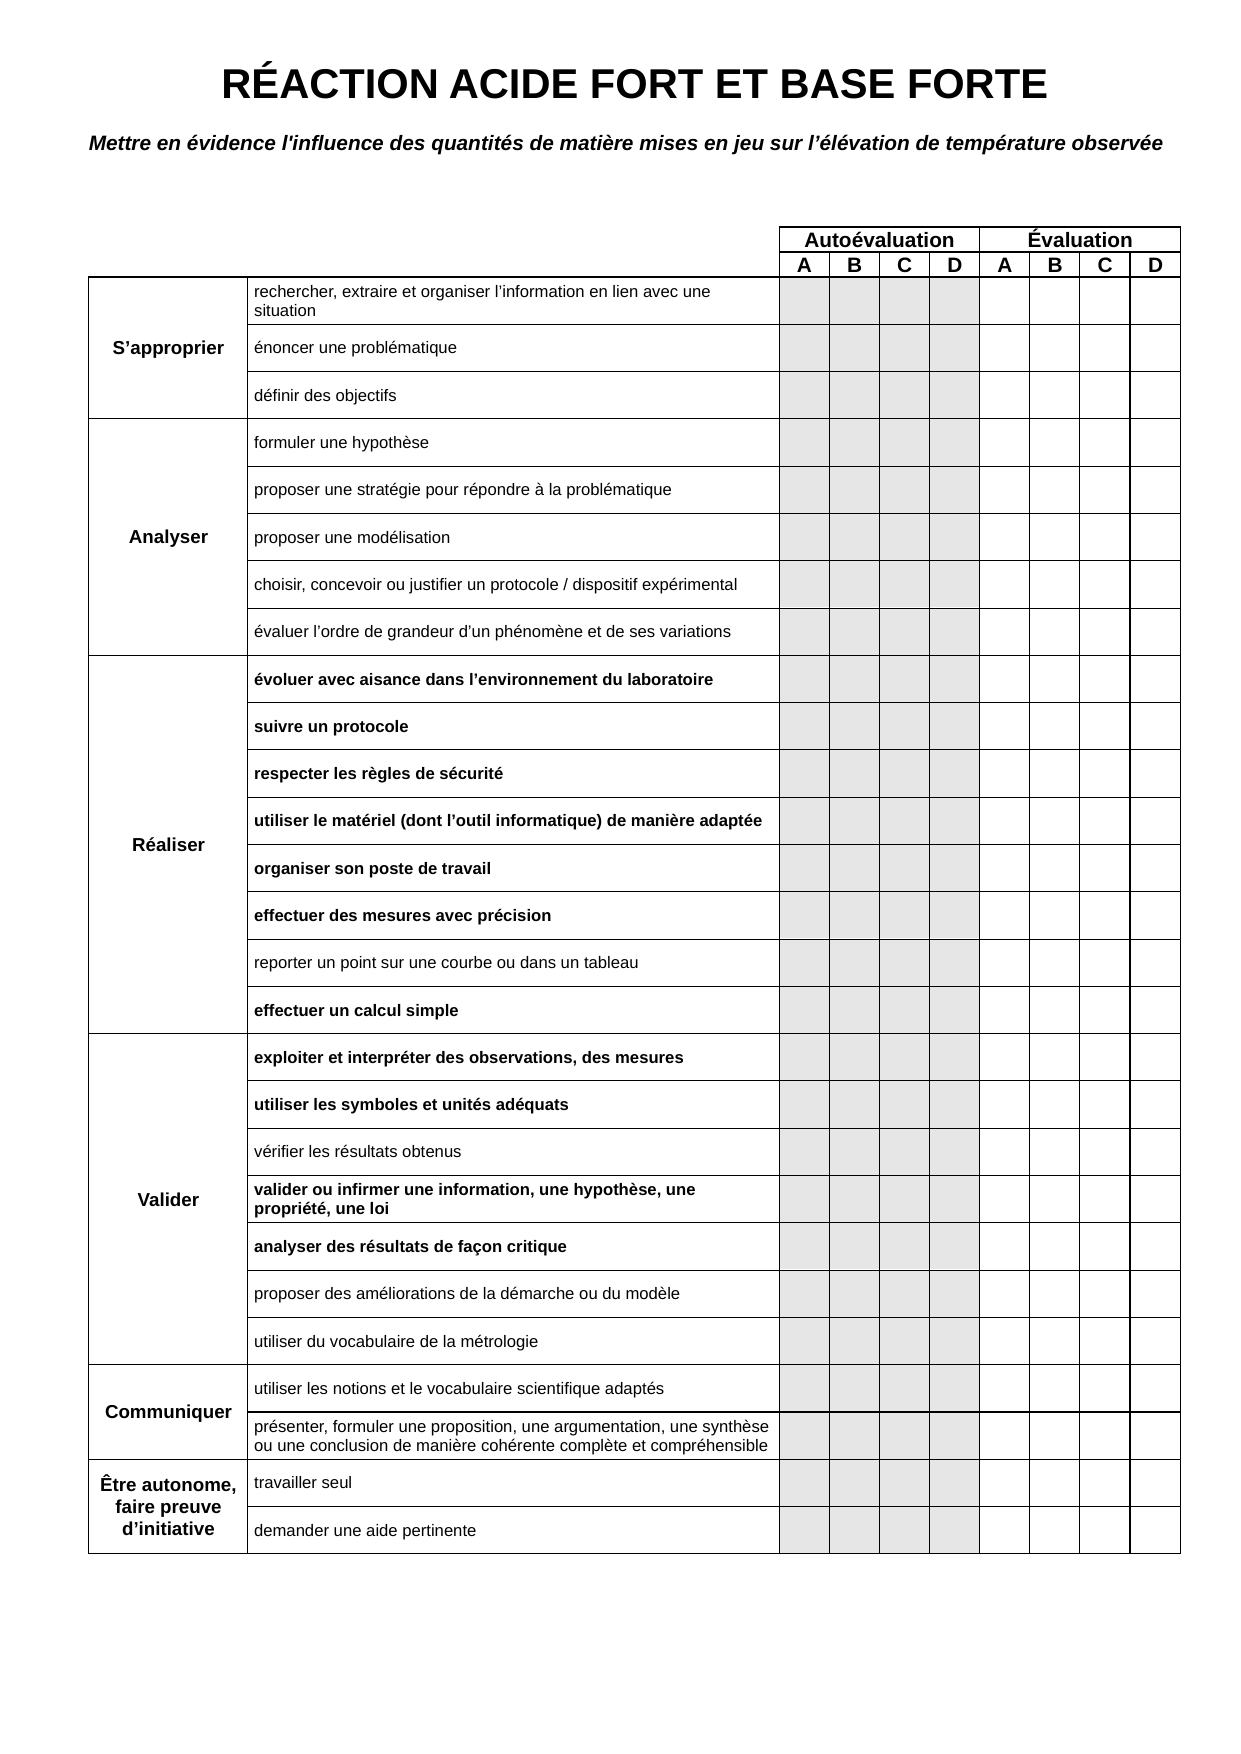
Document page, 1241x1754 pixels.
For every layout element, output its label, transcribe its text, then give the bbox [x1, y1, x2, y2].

table_cell [780, 798, 829, 844]
table_cell [930, 514, 979, 560]
table_cell [980, 1034, 1029, 1080]
table_cell proposer des améliorations de la démarche ou du modèle [248, 1271, 779, 1317]
table_cell [1080, 609, 1129, 655]
table_cell [1030, 798, 1079, 844]
table_cell [830, 1271, 879, 1317]
table_cell C [1080, 253, 1129, 276]
table_cell [1030, 419, 1079, 466]
table_cell [880, 750, 929, 797]
table_cell [1030, 1129, 1079, 1175]
table_cell [1131, 467, 1180, 513]
table_cell [880, 561, 929, 607]
table_cell A [780, 253, 829, 276]
table_cell [880, 1507, 929, 1553]
table_cell [830, 372, 879, 418]
table_cell [830, 561, 879, 607]
table_cell [930, 940, 979, 986]
table_cell [980, 1507, 1029, 1553]
table_cell [1030, 467, 1079, 513]
table_cell [930, 656, 979, 702]
table_cell exploiter et interpréter des observations, des mesures [248, 1034, 779, 1080]
table_cell [1080, 892, 1129, 938]
table_cell [880, 514, 929, 560]
table_cell [980, 1413, 1029, 1459]
table_cell [980, 372, 1029, 418]
table_cell [930, 1129, 979, 1175]
table_cell [880, 845, 929, 891]
table_cell [1131, 798, 1180, 844]
table_cell [830, 940, 879, 986]
table_cell [780, 750, 829, 797]
table_cell [1080, 845, 1129, 891]
table_cell [830, 325, 879, 371]
table_cell [930, 1176, 979, 1222]
table_cell [880, 1034, 929, 1080]
table_cell [1080, 987, 1129, 1033]
table_cell [1080, 325, 1129, 371]
table_cell [780, 467, 829, 513]
table_cell [880, 467, 929, 513]
text Mettre en évidence l'influence des quantités de matière mises en jeu sur l’élévation de température observée [88, 131, 1181, 154]
text Réaction acide fort et base forte [88, 59, 1181, 107]
table_cell [1080, 1034, 1129, 1080]
table_cell [980, 845, 1029, 891]
table_cell demander une aide pertinente [248, 1507, 779, 1553]
table_cell Valider [89, 1034, 247, 1364]
table_cell [880, 1413, 929, 1459]
table_cell [980, 1129, 1029, 1175]
table_cell formuler une hypothèse [248, 419, 779, 466]
table_cell [1030, 1507, 1079, 1553]
table_cell [780, 1365, 829, 1411]
table_cell utiliser du vocabulaire de la métrologie [248, 1318, 779, 1364]
table_cell [1030, 1460, 1079, 1506]
table_cell [980, 1318, 1029, 1364]
table_cell [830, 1365, 879, 1411]
table_cell B [1030, 253, 1079, 276]
table_cell [1030, 561, 1079, 607]
table_cell [1131, 372, 1180, 418]
table_cell [980, 1365, 1029, 1411]
table_cell [880, 1129, 929, 1175]
table_cell [1080, 561, 1129, 607]
table_cell [1131, 514, 1180, 560]
table_cell [780, 325, 829, 371]
table_cell [1080, 514, 1129, 560]
table_cell [1080, 1223, 1129, 1269]
table_cell [1030, 845, 1079, 891]
table_cell [980, 1081, 1029, 1128]
table_cell [980, 278, 1029, 324]
table_cell [1131, 325, 1180, 371]
table_cell [980, 750, 1029, 797]
table_cell [930, 892, 979, 938]
table_cell [1080, 1176, 1129, 1222]
table_cell [1080, 1081, 1129, 1128]
table_cell [1080, 750, 1129, 797]
table_cell [1080, 1507, 1129, 1553]
table_cell présenter, formuler une proposition, une argumentation, une synthèse ou une conclusion de manière cohérente complète et compréhensible [248, 1413, 779, 1459]
table_cell [1131, 750, 1180, 797]
table_cell [980, 656, 1029, 702]
table_cell [1131, 940, 1180, 986]
table_cell [780, 703, 829, 749]
table_cell choisir, concevoir ou justifier un protocole / dispositif expérimental [248, 561, 779, 607]
table_cell [1030, 278, 1079, 324]
table_cell [830, 750, 879, 797]
table_cell [1131, 419, 1180, 466]
table_cell reporter un point sur une courbe ou dans un tableau [248, 940, 779, 986]
table_cell respecter les règles de sécurité [248, 750, 779, 797]
table_cell valider ou infirmer une information, une hypothèse, une propriété, une loi [248, 1176, 779, 1222]
table_cell [880, 1081, 929, 1128]
table_cell [880, 1318, 929, 1364]
table_cell [780, 987, 829, 1033]
table_cell [780, 514, 829, 560]
table_cell [1080, 278, 1129, 324]
table_cell [1030, 1271, 1079, 1317]
table_cell [780, 892, 829, 938]
table_cell Réaliser [89, 656, 247, 1033]
table_cell évoluer avec aisance dans l’environnement du laboratoire [248, 656, 779, 702]
table_cell D [930, 253, 979, 276]
table_cell [830, 1460, 879, 1506]
table_cell [1131, 1318, 1180, 1364]
table_cell [1030, 1413, 1079, 1459]
table_cell [1131, 1460, 1180, 1506]
table_cell [830, 892, 879, 938]
table_cell [880, 987, 929, 1033]
table_cell [980, 940, 1029, 986]
table_cell [980, 561, 1029, 607]
table_cell [930, 1413, 979, 1459]
table_cell [1030, 325, 1079, 371]
table_cell [1030, 609, 1079, 655]
table_cell [830, 1176, 879, 1222]
table_cell [1131, 1081, 1180, 1128]
table_cell [1030, 940, 1079, 986]
table_header [248, 226, 779, 251]
table_cell travailler seul [248, 1460, 779, 1506]
table_cell [980, 1176, 1029, 1222]
table_cell [1080, 467, 1129, 513]
table_cell [780, 1318, 829, 1364]
table_cell [930, 1507, 979, 1553]
table_cell S’approprier [89, 278, 247, 418]
table_cell [930, 467, 979, 513]
table_cell [1080, 1365, 1129, 1411]
table_cell [1030, 1365, 1079, 1411]
table_cell [780, 845, 829, 891]
table_cell [930, 1318, 979, 1364]
table_cell [830, 845, 879, 891]
table_cell [830, 1413, 879, 1459]
table_cell [830, 278, 879, 324]
table_cell [1080, 419, 1129, 466]
table_cell [780, 609, 829, 655]
table_header [89, 226, 248, 251]
table_cell [930, 1365, 979, 1411]
table_cell [780, 278, 829, 324]
table_cell [780, 940, 829, 986]
table_cell [980, 514, 1029, 560]
table_cell [1080, 1413, 1129, 1459]
table_cell [930, 609, 979, 655]
table_cell [880, 892, 929, 938]
table_cell [880, 1176, 929, 1222]
table_cell [248, 251, 779, 276]
table_cell [1080, 1318, 1129, 1364]
table_cell suivre un protocole [248, 703, 779, 749]
table_cell [1030, 1176, 1079, 1222]
table_cell évaluer l’ordre de grandeur d’un phénomène et de ses variations [248, 609, 779, 655]
table_cell [880, 1271, 929, 1317]
table_cell [89, 251, 248, 276]
table_cell [930, 1460, 979, 1506]
table_cell [1030, 1081, 1079, 1128]
table_cell [830, 467, 879, 513]
table_cell [980, 467, 1029, 513]
table_cell énoncer une problématique [248, 325, 779, 371]
table_cell utiliser le matériel (dont l’outil informatique) de manière adaptée [248, 798, 779, 844]
table_cell vérifier les résultats obtenus [248, 1129, 779, 1175]
table_cell [880, 372, 929, 418]
table_cell [780, 1129, 829, 1175]
table_cell [1131, 1507, 1180, 1553]
table_cell [930, 1223, 979, 1269]
table_cell [1131, 1271, 1180, 1317]
table_cell [980, 1460, 1029, 1506]
table_cell [1030, 372, 1079, 418]
table_cell [880, 325, 929, 371]
table_cell [880, 1365, 929, 1411]
table_cell [1080, 1460, 1129, 1506]
table_cell [1131, 703, 1180, 749]
table_cell [830, 1318, 879, 1364]
table_cell [830, 1034, 879, 1080]
table_cell [1030, 656, 1079, 702]
table_cell [930, 845, 979, 891]
table_cell [830, 1223, 879, 1269]
table_cell [780, 1507, 829, 1553]
table_cell [780, 1271, 829, 1317]
table_cell [1131, 1034, 1180, 1080]
table_cell [1030, 703, 1079, 749]
table_cell [830, 1081, 879, 1128]
table_cell [1080, 940, 1129, 986]
table_cell [1131, 845, 1180, 891]
table_cell [1131, 1129, 1180, 1175]
table_cell analyser des résultats de façon critique [248, 1223, 779, 1269]
table_cell [880, 798, 929, 844]
table_cell A [980, 253, 1029, 276]
table_cell proposer une modélisation [248, 514, 779, 560]
table_cell [1080, 656, 1129, 702]
table_cell [830, 656, 879, 702]
table_cell [930, 1271, 979, 1317]
table_cell [980, 609, 1029, 655]
table_cell [980, 703, 1029, 749]
table_cell [830, 1129, 879, 1175]
table_cell [930, 372, 979, 418]
table_cell [880, 1460, 929, 1506]
table_cell [880, 940, 929, 986]
table_cell D [1131, 253, 1180, 276]
table_cell [1030, 1223, 1079, 1269]
table_cell [930, 278, 979, 324]
table_cell [1030, 892, 1079, 938]
table_cell [1131, 1223, 1180, 1269]
table_cell [880, 703, 929, 749]
table_cell [930, 561, 979, 607]
table_cell [880, 656, 929, 702]
table_cell B [830, 253, 879, 276]
table_cell [780, 1223, 829, 1269]
table_cell [780, 1176, 829, 1222]
table_cell [780, 1081, 829, 1128]
table_cell [1080, 1271, 1129, 1317]
table_cell [930, 1081, 979, 1128]
table_cell [1131, 987, 1180, 1033]
table_cell [830, 987, 879, 1033]
table_cell [880, 419, 929, 466]
table_cell [1131, 1176, 1180, 1222]
table_cell [930, 419, 979, 466]
table_cell [930, 325, 979, 371]
table_cell [1131, 1413, 1180, 1459]
table_cell [1131, 278, 1180, 324]
table_cell [780, 561, 829, 607]
table_cell [1080, 372, 1129, 418]
table_cell [1030, 1034, 1079, 1080]
table_cell [880, 1223, 929, 1269]
table_cell [780, 1413, 829, 1459]
table_cell [980, 1223, 1029, 1269]
table_cell [1131, 656, 1180, 702]
table_cell [980, 1271, 1029, 1317]
table_cell [1131, 1365, 1180, 1411]
table_cell [930, 703, 979, 749]
table_cell [980, 325, 1029, 371]
table_cell [1131, 561, 1180, 607]
table_cell [980, 987, 1029, 1033]
table_cell [830, 609, 879, 655]
table_cell [1131, 892, 1180, 938]
table_cell [780, 372, 829, 418]
table_cell [1030, 987, 1079, 1033]
table_cell organiser son poste de travail [248, 845, 779, 891]
table_cell [780, 656, 829, 702]
table_cell [830, 798, 879, 844]
table_cell C [880, 253, 929, 276]
table_cell rechercher, extraire et organiser l’information en lien avec une situation [248, 278, 779, 324]
table_header Évaluation [980, 228, 1180, 251]
table_cell utiliser les notions et le vocabulaire scientifique adaptés [248, 1365, 779, 1411]
table_cell [1080, 1129, 1129, 1175]
table_cell proposer une stratégie pour répondre à la problématique [248, 467, 779, 513]
table_cell [830, 419, 879, 466]
table_cell [880, 609, 929, 655]
table_cell [930, 750, 979, 797]
table_cell [980, 892, 1029, 938]
table_cell [980, 798, 1029, 844]
table_cell [830, 1507, 879, 1553]
table_cell Analyser [89, 419, 247, 655]
table_cell [1080, 798, 1129, 844]
table_cell utiliser les symboles et unités adéquats [248, 1081, 779, 1128]
table_cell définir des objectifs [248, 372, 779, 418]
table_cell [930, 1034, 979, 1080]
table_cell [1030, 514, 1079, 560]
table_cell [780, 1034, 829, 1080]
table_cell [1030, 750, 1079, 797]
table_cell [930, 798, 979, 844]
table_cell [980, 419, 1029, 466]
table_cell [880, 278, 929, 324]
table_cell [930, 987, 979, 1033]
table_cell effectuer un calcul simple [248, 987, 779, 1033]
table_cell [830, 514, 879, 560]
table_cell [1131, 609, 1180, 655]
table_cell [830, 703, 879, 749]
table_cell Être autonome, faire preuve d’initiative [89, 1460, 247, 1553]
table_cell [1080, 703, 1129, 749]
table_cell [780, 419, 829, 466]
table_header Autoévaluation [780, 228, 979, 251]
table_cell [1030, 1318, 1079, 1364]
table_cell effectuer des mesures avec précision [248, 892, 779, 938]
table_cell [780, 1460, 829, 1506]
table_cell Communiquer [89, 1365, 247, 1459]
